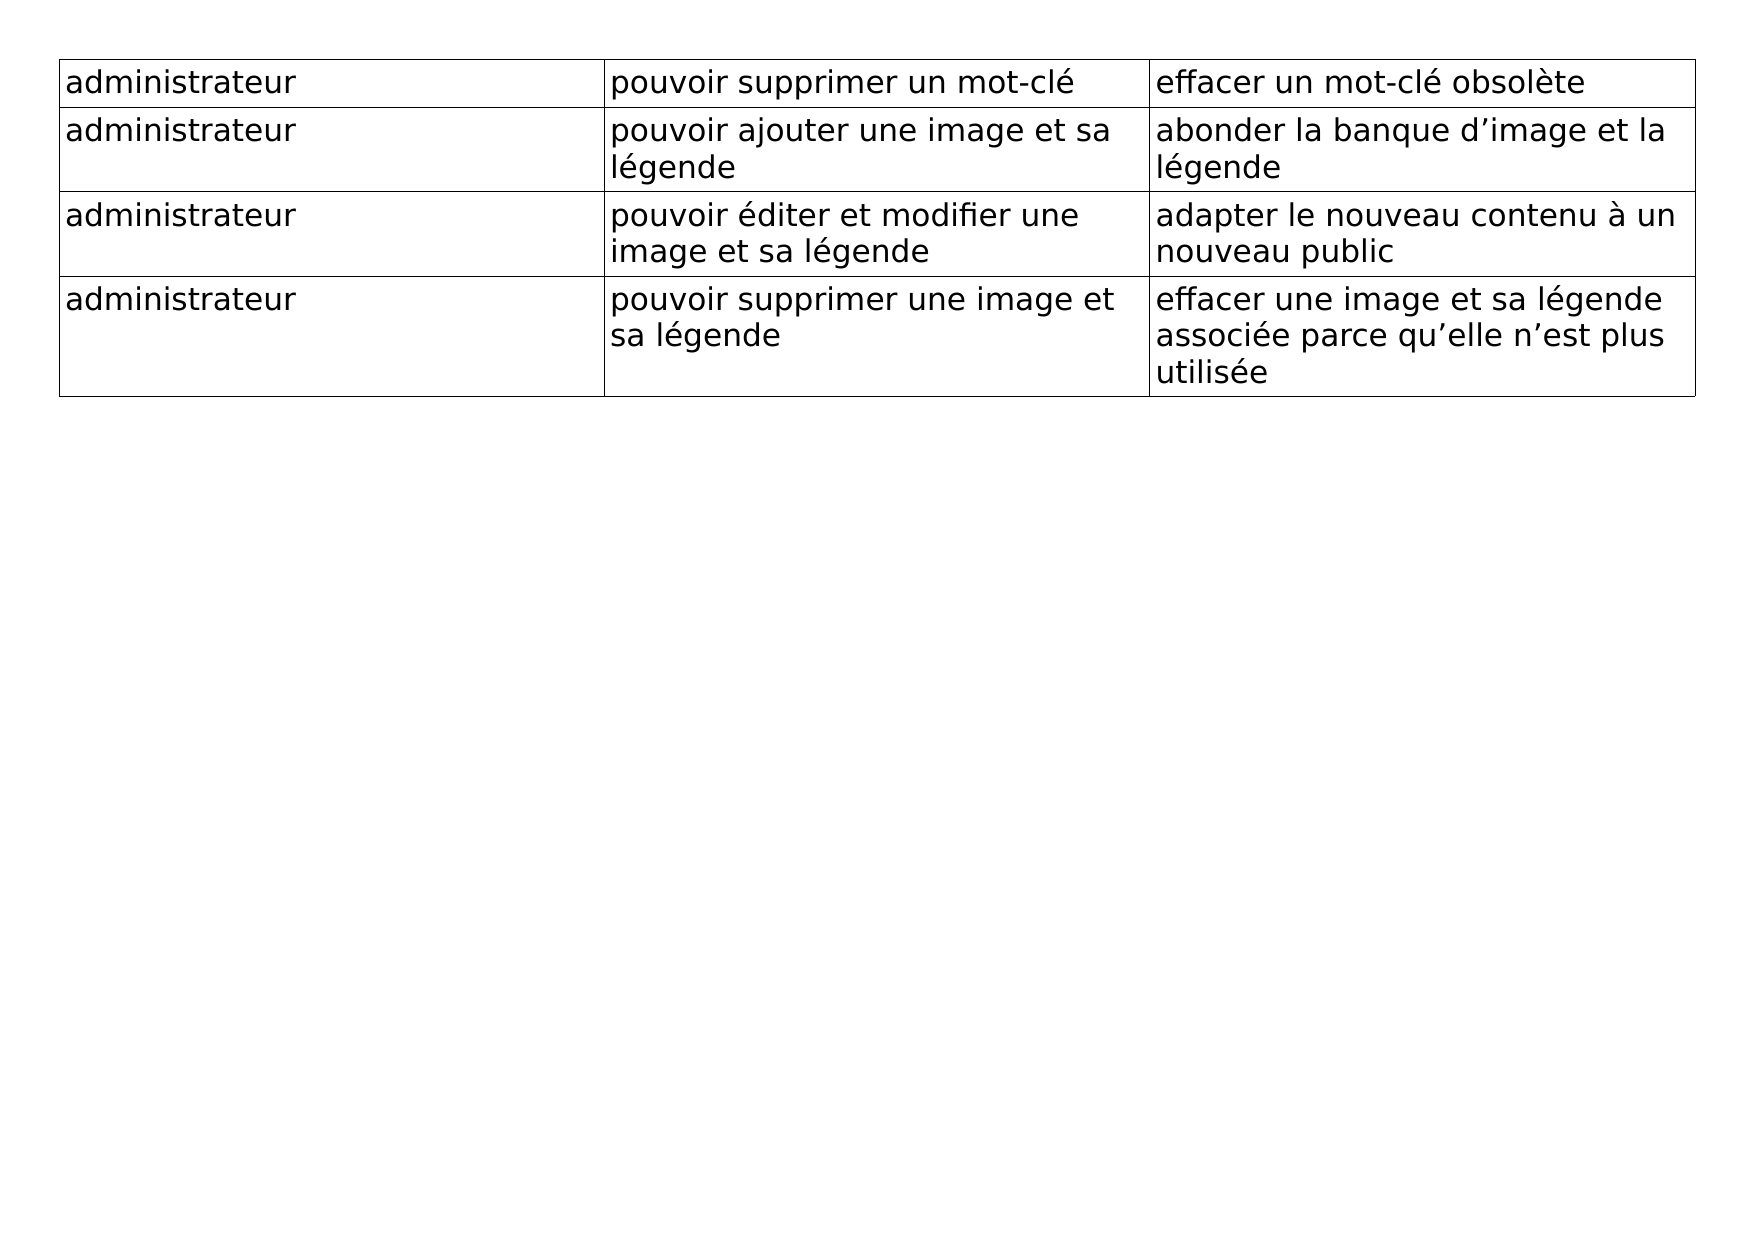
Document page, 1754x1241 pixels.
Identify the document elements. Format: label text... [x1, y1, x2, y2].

table_cell pouvoir supprimer un mot-clé [605, 60, 1149, 107]
table_cell pouvoir ajouter une image et sa légende [605, 108, 1149, 191]
table_cell administrateur [60, 277, 604, 396]
table_cell administrateur [60, 108, 604, 191]
table_cell administrateur [60, 192, 604, 276]
table_cell effacer une image et sa légende associée parce qu’elle n’est plus utilisée [1150, 277, 1695, 396]
table_cell administrateur [60, 60, 604, 107]
table_cell pouvoir supprimer une image et sa légende [605, 277, 1149, 396]
table_cell effacer un mot-clé obsolète [1150, 60, 1695, 107]
table_cell adapter le nouveau contenu à un nouveau public [1150, 192, 1695, 276]
table_cell pouvoir éditer et modifier une image et sa légende [605, 192, 1149, 276]
table_cell abonder la banque d’image et la légende [1150, 108, 1695, 191]
